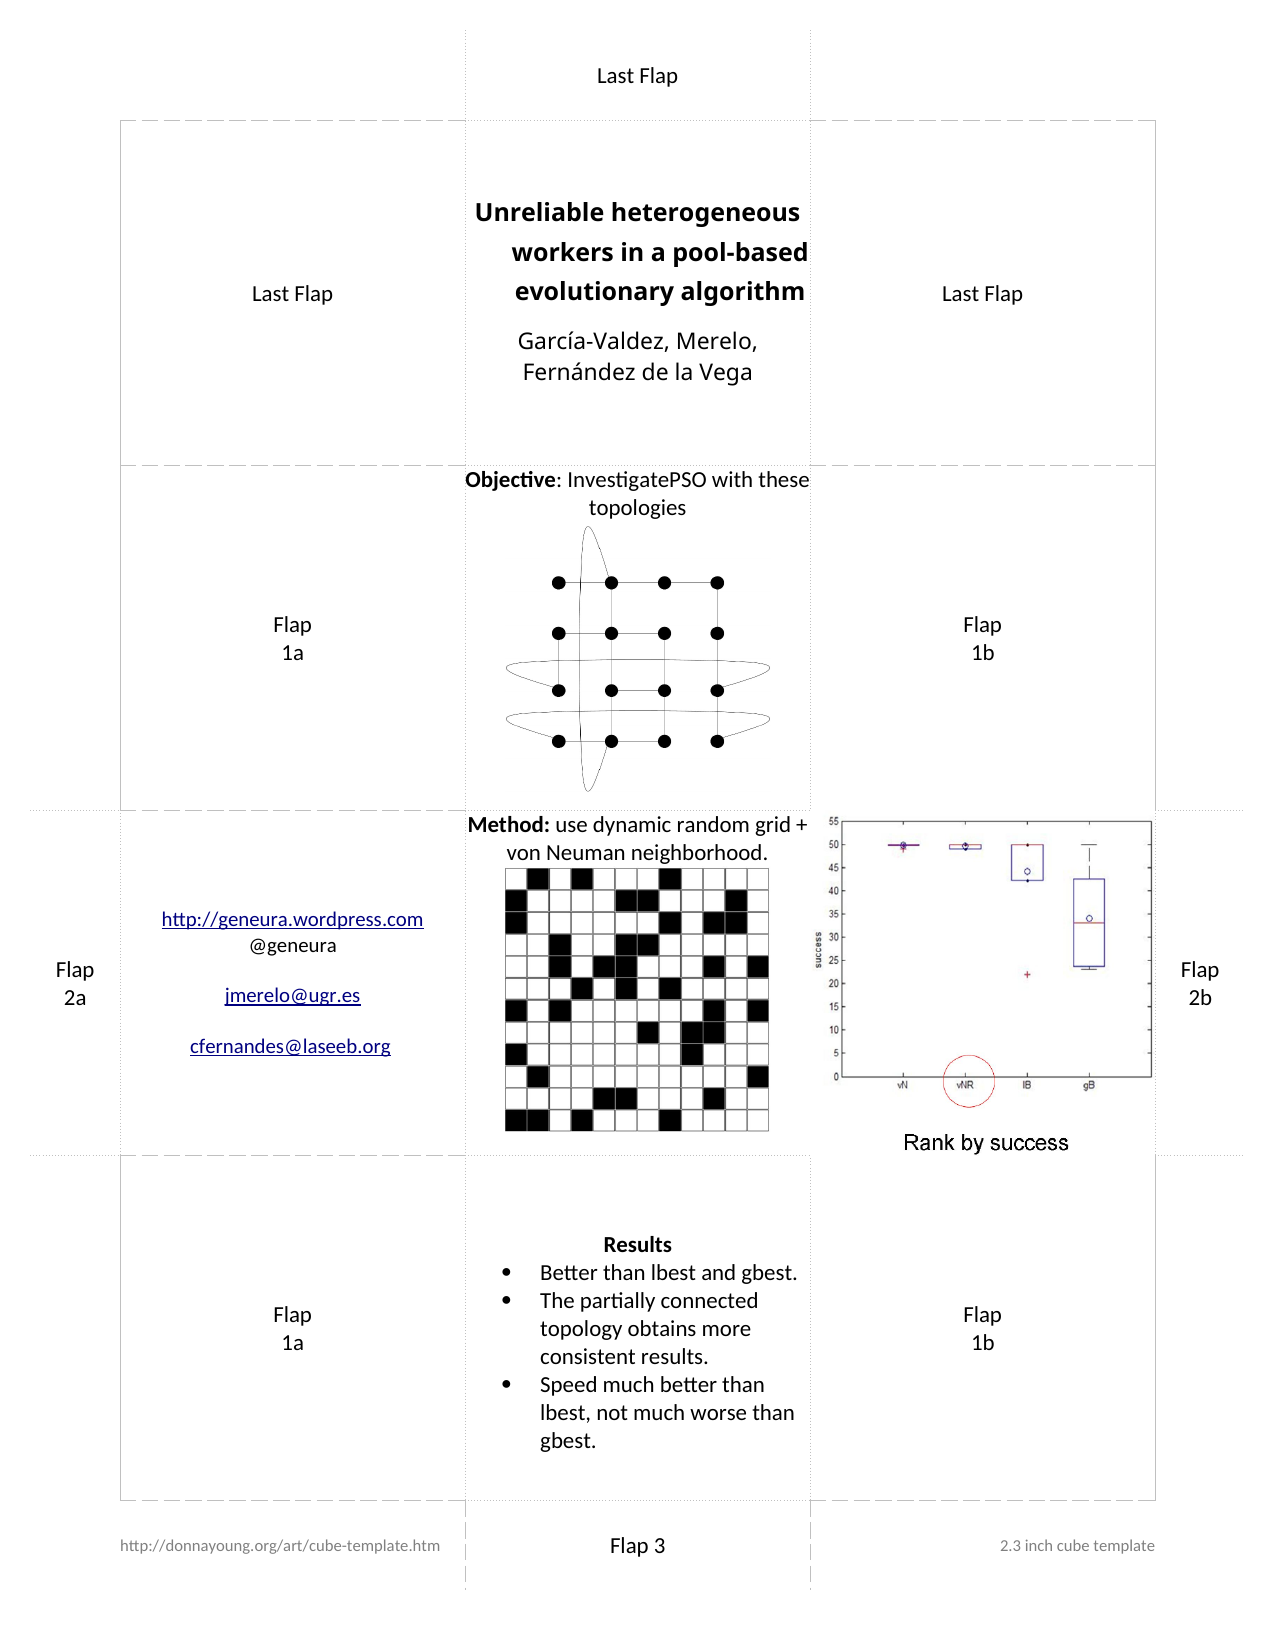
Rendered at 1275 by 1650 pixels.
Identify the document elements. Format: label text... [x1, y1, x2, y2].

picture [810, 810, 1155, 1156]
table_cell [30, 1155, 120, 1500]
table_header [810, 30, 1155, 120]
table_cell Flap 2a [30, 810, 120, 1155]
table_cell [1155, 1500, 1245, 1590]
table_header Last Flap [465, 30, 810, 120]
table_cell [30, 1500, 120, 1590]
table_cell Last Flap [121, 120, 465, 465]
table_cell Method: use dynamic random grid + von Neuman neighborhood. [465, 810, 810, 1155]
table_cell [1156, 120, 1245, 465]
table_cell Last Flap [810, 120, 1155, 465]
table_cell http://geneura.wordpress.com @geneura jmerelo@ugr.es cfernandes@laseeb.org [120, 810, 465, 1155]
table_cell Flap 3 [465, 1500, 810, 1590]
table_cell Unreliable heterogeneous workers in a pool-based evolutionary algorithm García-Valdez, Merelo, Fernández de la Vega [465, 120, 810, 465]
table_cell Flap 2b [1155, 810, 1245, 1155]
table_cell Flap 1a [121, 1155, 465, 1500]
table_cell Flap 1a [121, 465, 465, 810]
table_cell Flap 1b [810, 1156, 1155, 1500]
table_cell Objective: InvestigatePSO with these topologies [465, 465, 810, 810]
table_cell [1156, 1155, 1245, 1500]
picture [505, 526, 771, 792]
table_cell Flap 1b [810, 465, 1155, 810]
table_cell http://donnayoung.org/art/cube-template.htm [120, 1500, 465, 1590]
table_cell Results Better than lbest and gbest. The partially connected topology obtains more consistent results. Speed much better than lbest, not much worse than gbest. [465, 1155, 810, 1500]
table_header [30, 30, 120, 120]
table_cell [30, 120, 120, 465]
table_cell [1156, 465, 1245, 810]
table_header [1155, 30, 1245, 120]
picture [505, 866, 771, 1132]
table_cell [30, 465, 120, 810]
table_cell 2.3 inch cube template [810, 1500, 1155, 1590]
table_header [120, 30, 465, 120]
